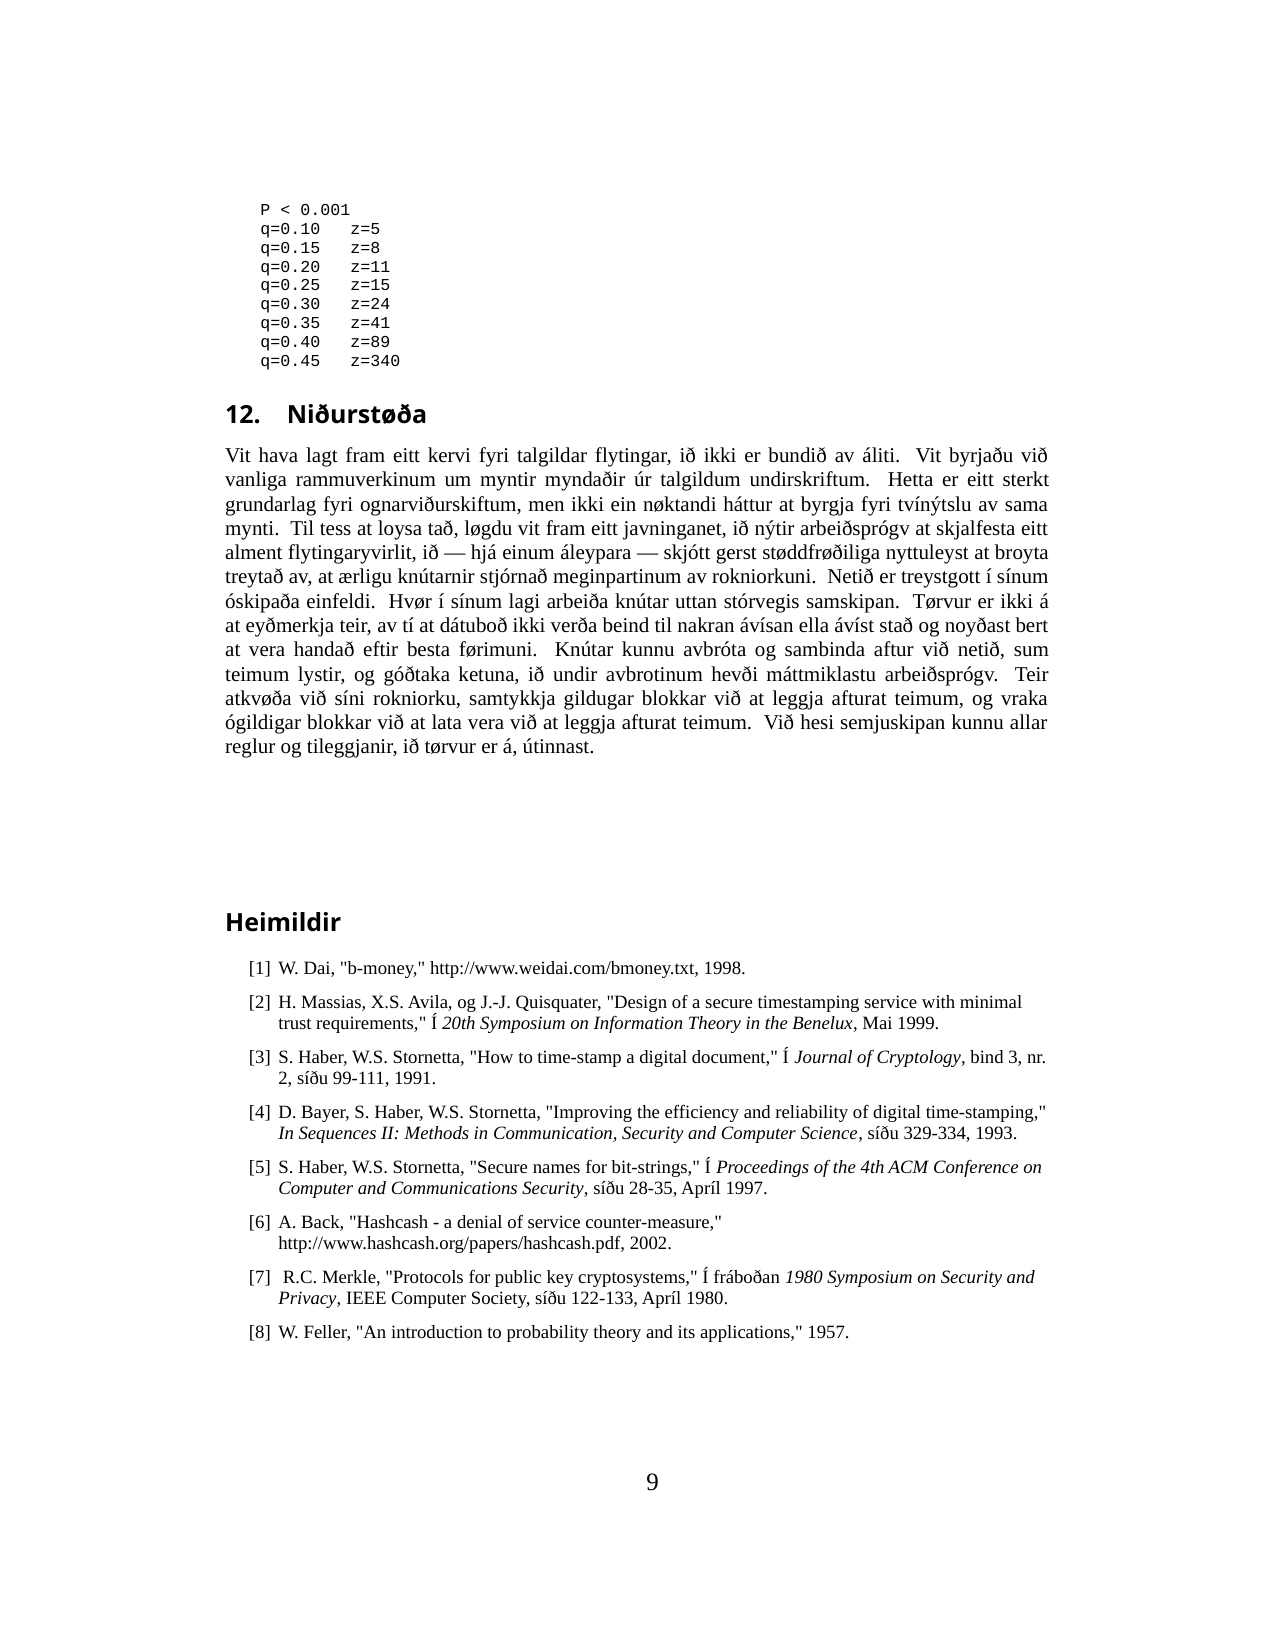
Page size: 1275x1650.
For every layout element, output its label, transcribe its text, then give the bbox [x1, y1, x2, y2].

list D. Bayer, S. Haber, W.S. Stornetta, "Improving the efficiency and reliability of digital time-stamping," In Sequences II: Methods in Communication, Security and Computer Science, síðu 329-334, 1993. [249, 1101, 1050, 1144]
list S. Haber, W.S. Stornetta, "Secure names for bit-strings," Í Proceedings of the 4th ACM Conference on Computer and Communications Security, síðu 28-35, Apríl 1997. [249, 1156, 1050, 1199]
text Vit hava lagt fram eitt kervi fyri talgildar flytingar, ið ikki er bundið av áliti. Vit byrjaðu við vanliga rammuverkinum um myntir myndaðir úr talgildum undirskriftum. Hetta er eitt sterkt grundarlag fyri ognarviðurskiftum, men ikki ein nøktandi háttur at byrgja fyri tvínýtslu av sama mynti. Til tess at loysa tað, løgdu vit fram eitt javninganet, ið nýtir arbeiðsprógv at skjalfesta eitt alment flytingaryvirlit, ið — hjá einum áleypara — skjótt gerst støddfrøðiliga nyttuleyst at broyta treytað av, at ærligu knútarnir stjórnað meginpartinum av rokniorkuni. Netið er treystgott í sínum óskipaða einfeldi. Hvør í sínum lagi arbeiða knútar uttan stórvegis samskipan. Tørvur er ikki á at eyðmerkja teir, av tí at dátuboð ikki verða beind til nakran ávísan ella ávíst stað og noyðast bert at vera handað eftir besta førimuni. Knútar kunnu avbróta og sambinda aftur við netið, sum teimum lystir, og góðtaka ketuna, ið undir avbrotinum hevði máttmiklastu arbeiðsprógv. Teir atkvøða við síni rokniorku, samtykkja gildugar blokkar við at leggja afturat teimum, og vraka ógildigar blokkar við at lata vera við at leggja afturat teimum. Við hesi semjuskipan kunnu allar reglur og tileggjanir, ið tørvur er á, útinnast. [225, 443, 1050, 758]
list H. Massias, X.S. Avila, og J.-J. Quisquater, "Design of a secure timestamping service with minimal trust requirements," Í 20th Symposium on Information Theory in the Benelux, Mai 1999. [249, 991, 1050, 1034]
subtitle Heimildir [225, 905, 1050, 939]
list S. Haber, W.S. Stornetta, "How to time-stamp a digital document," Í Journal of Cryptology, bind 3, nr. 2, síðu 99-111, 1991. [249, 1046, 1050, 1089]
list W. Dai, "b-money," http://www.weidai.com/bmoney.txt, 1998. [249, 957, 1050, 979]
list A. Back, "Hashcash - a denial of service counter-measure," http://www.hashcash.org/papers/hashcash.pdf, 2002. [249, 1211, 1050, 1254]
subtitle 12. Niðurstøða [225, 396, 1050, 430]
list R.C. Merkle, "Protocols for public key cryptosystems," Í fráboðan 1980 Symposium on Security and Privacy, IEEE Computer Society, síðu 122-133, Apríl 1980. [249, 1266, 1050, 1309]
list W. Feller, "An introduction to probability theory and its applications," 1957. [249, 1321, 1050, 1342]
